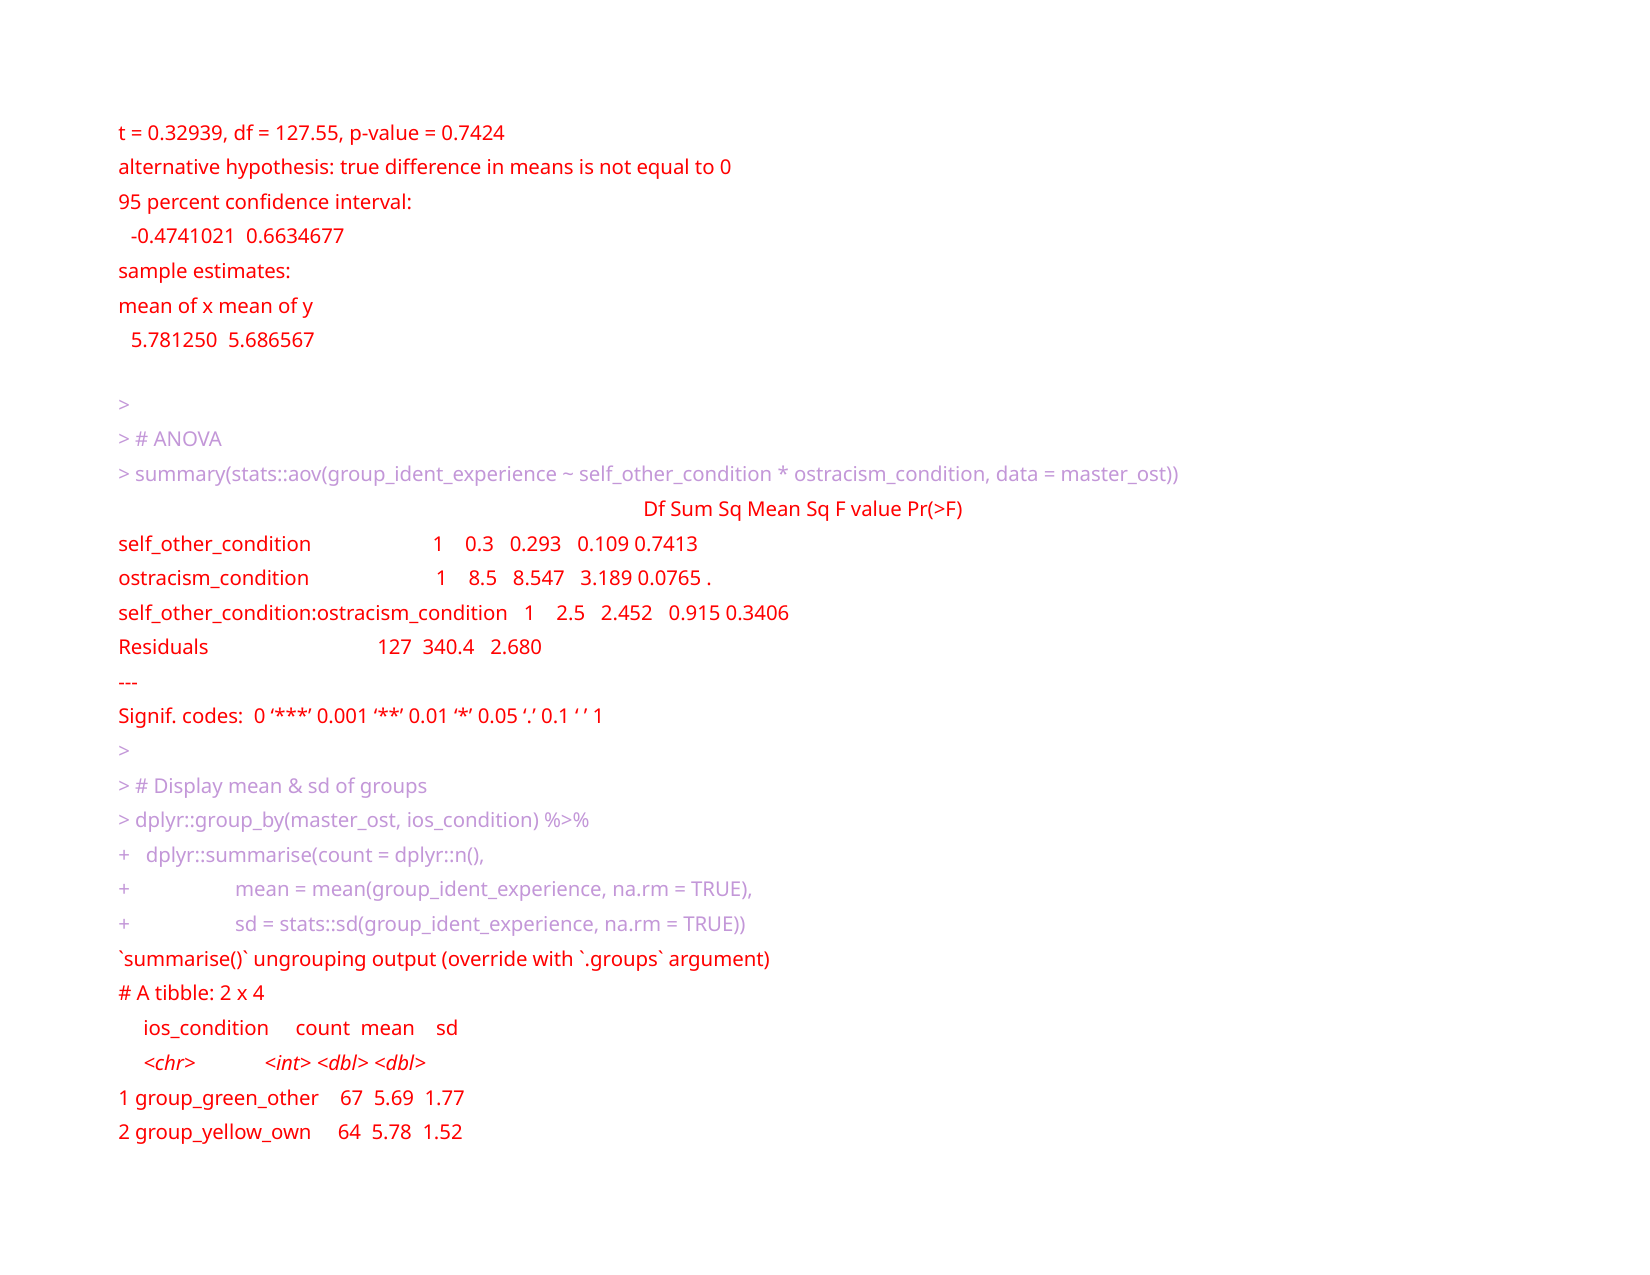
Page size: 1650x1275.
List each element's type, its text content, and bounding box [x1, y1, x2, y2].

text > # Display mean & sd of groups [118, 771, 1532, 799]
text > dplyr::group_by(master_ost, ios_condition) %>% [118, 806, 1532, 834]
text alternative hypothesis: true difference in means is not equal to 0 [118, 153, 1532, 180]
text 1 group_green_other 67 5.69 1.77 [118, 1083, 1532, 1111]
text Df Sum Sq Mean Sq F value Pr(>F) [118, 494, 1532, 522]
text self_other_condition 1 0.3 0.293 0.109 0.7413 [118, 529, 1532, 557]
text > [118, 737, 1532, 764]
text mean of x mean of y [118, 291, 1532, 319]
text # A tibble: 2 x 4 [118, 979, 1532, 1007]
text > # ANOVA [118, 425, 1532, 453]
text 95 percent confidence interval: [118, 187, 1532, 215]
text sample estimates: [118, 257, 1532, 284]
text 2 group_yellow_own 64 5.78 1.52 [118, 1118, 1532, 1146]
text > [118, 391, 1532, 418]
text self_other_condition:ostracism_condition 1 2.5 2.452 0.915 0.3406 [118, 598, 1532, 626]
text `summarise()` ungrouping output (override with `.groups` argument) [118, 944, 1532, 972]
text Residuals 127 340.4 2.680 [118, 633, 1532, 661]
text -0.4741021 0.6634677 [118, 222, 1532, 250]
text <chr> <int> <dbl> <dbl> [118, 1048, 1532, 1076]
text + mean = mean(group_ident_experience, na.rm = TRUE), [118, 875, 1532, 903]
text > summary(stats::aov(group_ident_experience ~ self_other_condition * ostracism_condition, data = master_ost)) [118, 460, 1532, 487]
text ios_condition count mean sd [118, 1013, 1532, 1041]
text + sd = stats::sd(group_ident_experience, na.rm = TRUE)) [118, 910, 1532, 937]
text + dplyr::summarise(count = dplyr::n(), [118, 841, 1532, 868]
text ostracism_condition 1 8.5 8.547 3.189 0.0765 . [118, 564, 1532, 592]
text 5.781250 5.686567 [118, 326, 1532, 354]
text Signif. codes: 0 ‘***’ 0.001 ‘**’ 0.01 ‘*’ 0.05 ‘.’ 0.1 ‘ ’ 1 [118, 702, 1532, 730]
text --- [118, 668, 1532, 695]
text t = 0.32939, df = 127.55, p-value = 0.7424 [118, 118, 1532, 146]
